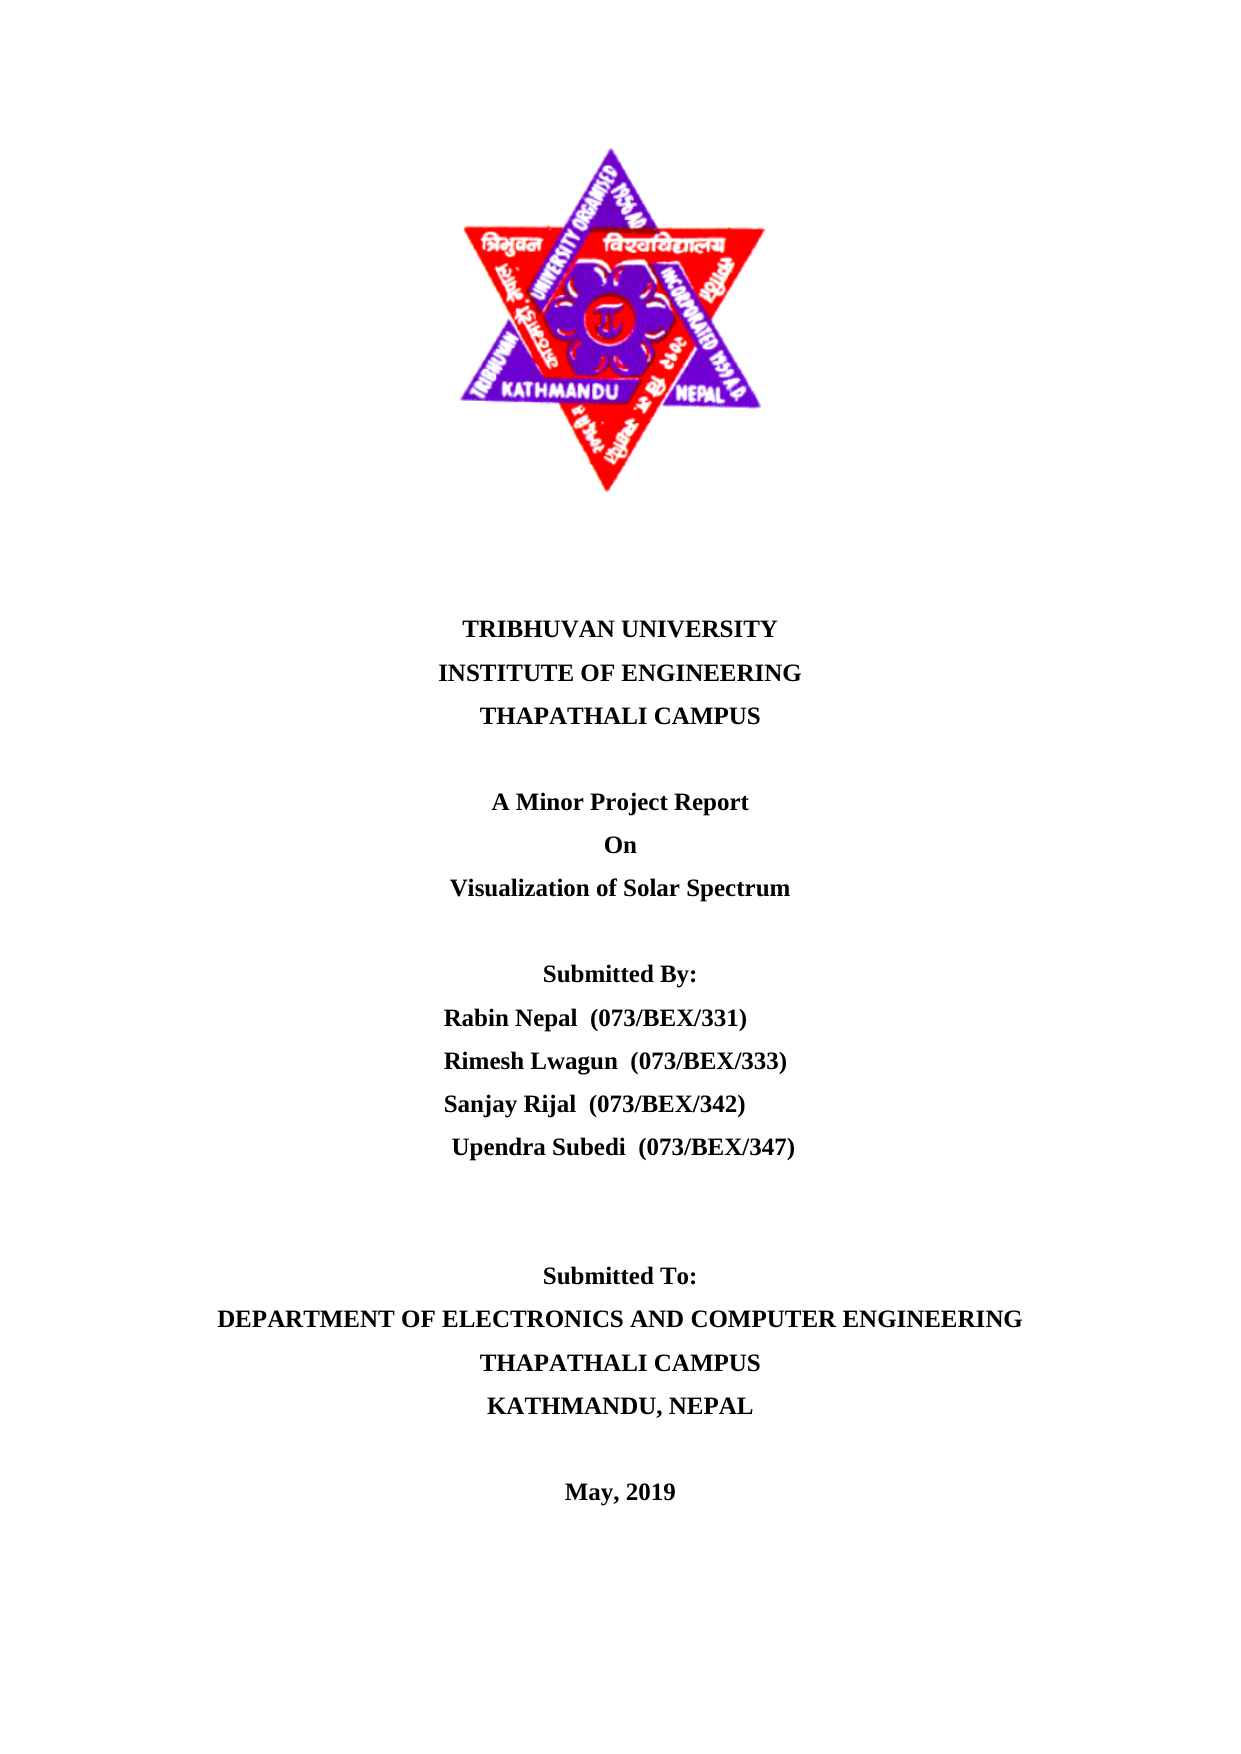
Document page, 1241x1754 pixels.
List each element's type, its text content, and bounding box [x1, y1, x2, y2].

text DEPARTMENT OF ELECTRONICS AND COMPUTER ENGINEERING [118, 1304, 1122, 1333]
text Visualization of Solar Spectrum [118, 873, 1122, 902]
text Rabin Nepal (073/BEX/331) [118, 1003, 1122, 1031]
text Submitted By: [118, 959, 1122, 988]
picture [454, 146, 769, 496]
text May, 2019 [118, 1477, 1122, 1506]
text On [118, 830, 1122, 859]
text Upendra Subedi (073/BEX/347) [118, 1132, 1122, 1161]
text THAPATHALI CAMPUS [118, 701, 1122, 729]
text A Minor Project Report [118, 787, 1122, 816]
text Rimesh Lwagun (073/BEX/333) [118, 1046, 1122, 1074]
text Sanjay Rijal (073/BEX/342) [118, 1089, 1122, 1118]
text INSTITUTE OF ENGINEERING [118, 658, 1122, 686]
text KATHMANDU, NEPAL [118, 1391, 1122, 1419]
text THAPATHALI CAMPUS [118, 1348, 1122, 1376]
text TRIBHUVAN UNIVERSITY [118, 614, 1122, 643]
text Submitted To: [118, 1261, 1122, 1290]
